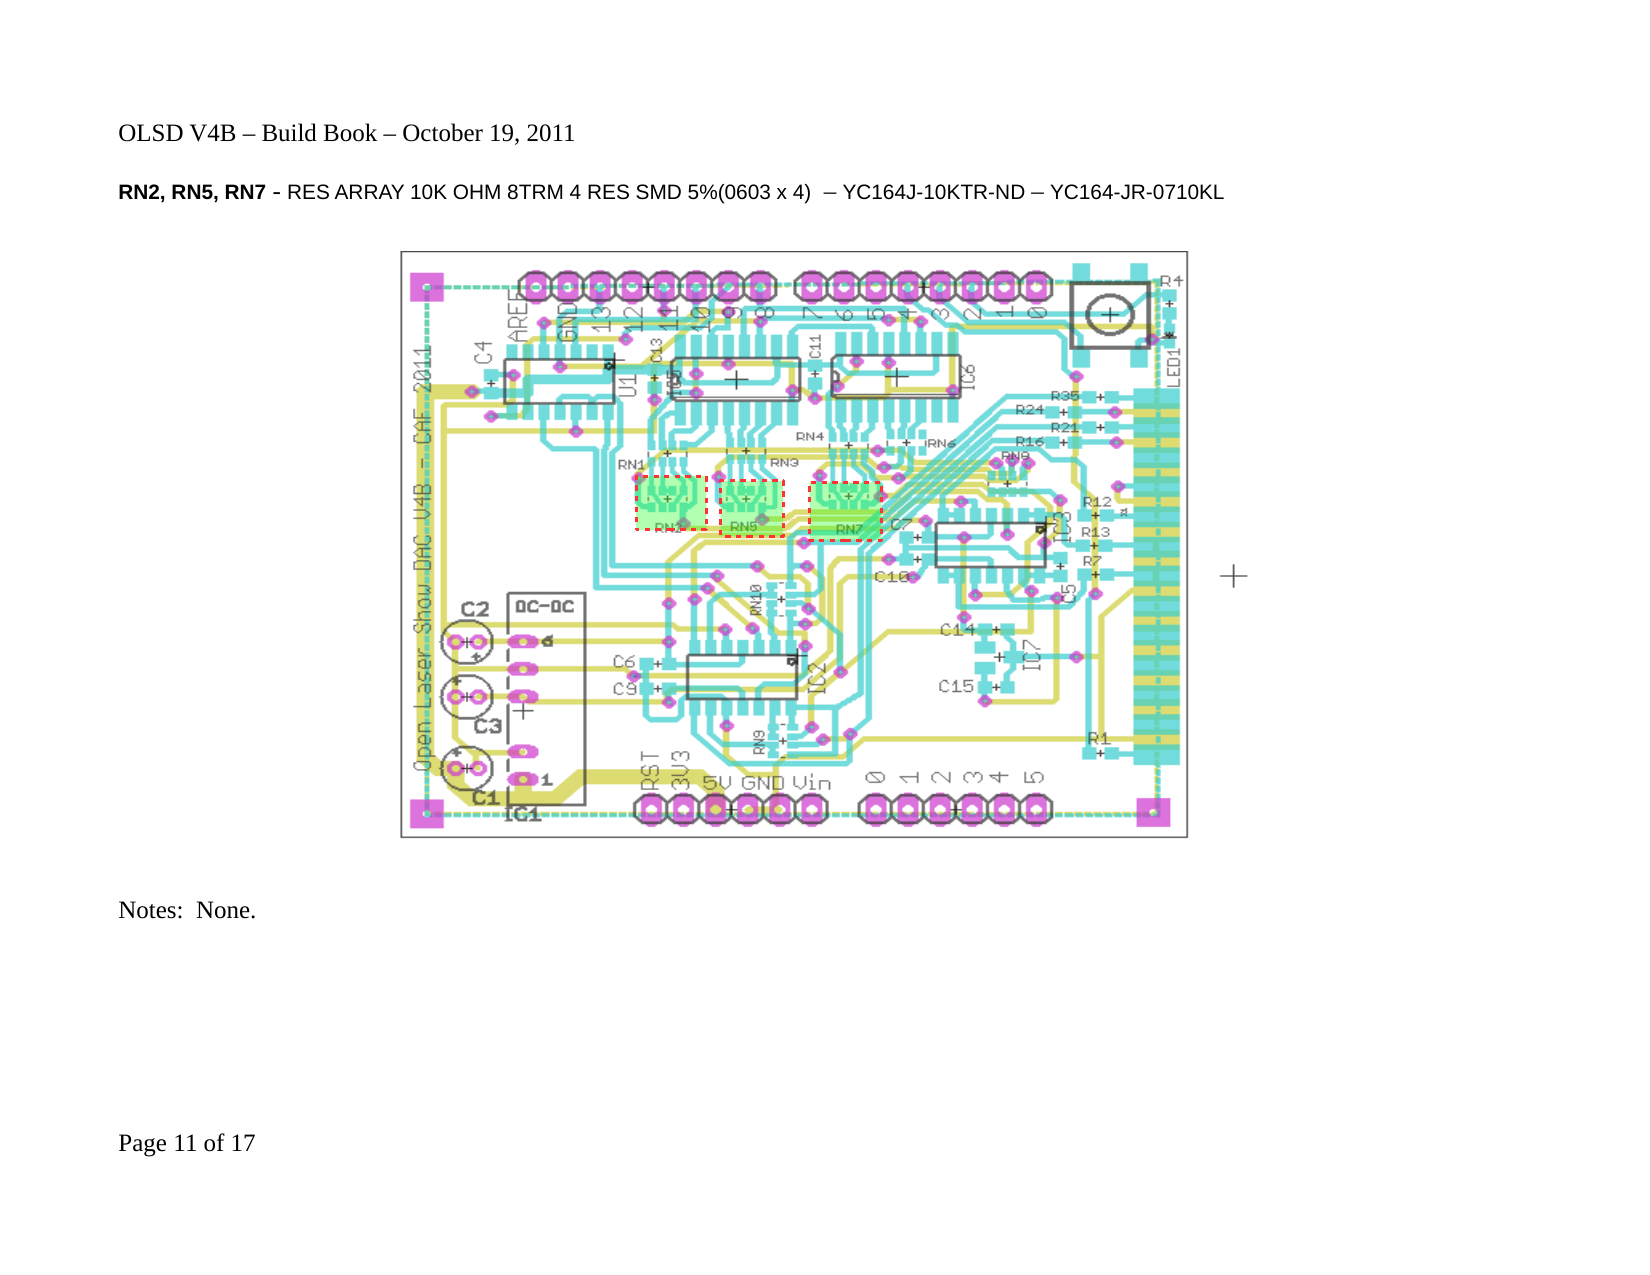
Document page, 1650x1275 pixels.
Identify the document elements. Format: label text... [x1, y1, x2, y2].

text RN2, RN5, RN7 - RES ARRAY 10K OHM 8TRM 4 RES SMD 5%(0603 x 4) – YC164J-10KTR-ND – YC164-JR-0710KL [118, 176, 1532, 205]
picture [319, 251, 1331, 867]
text Notes: None. [118, 895, 1532, 924]
